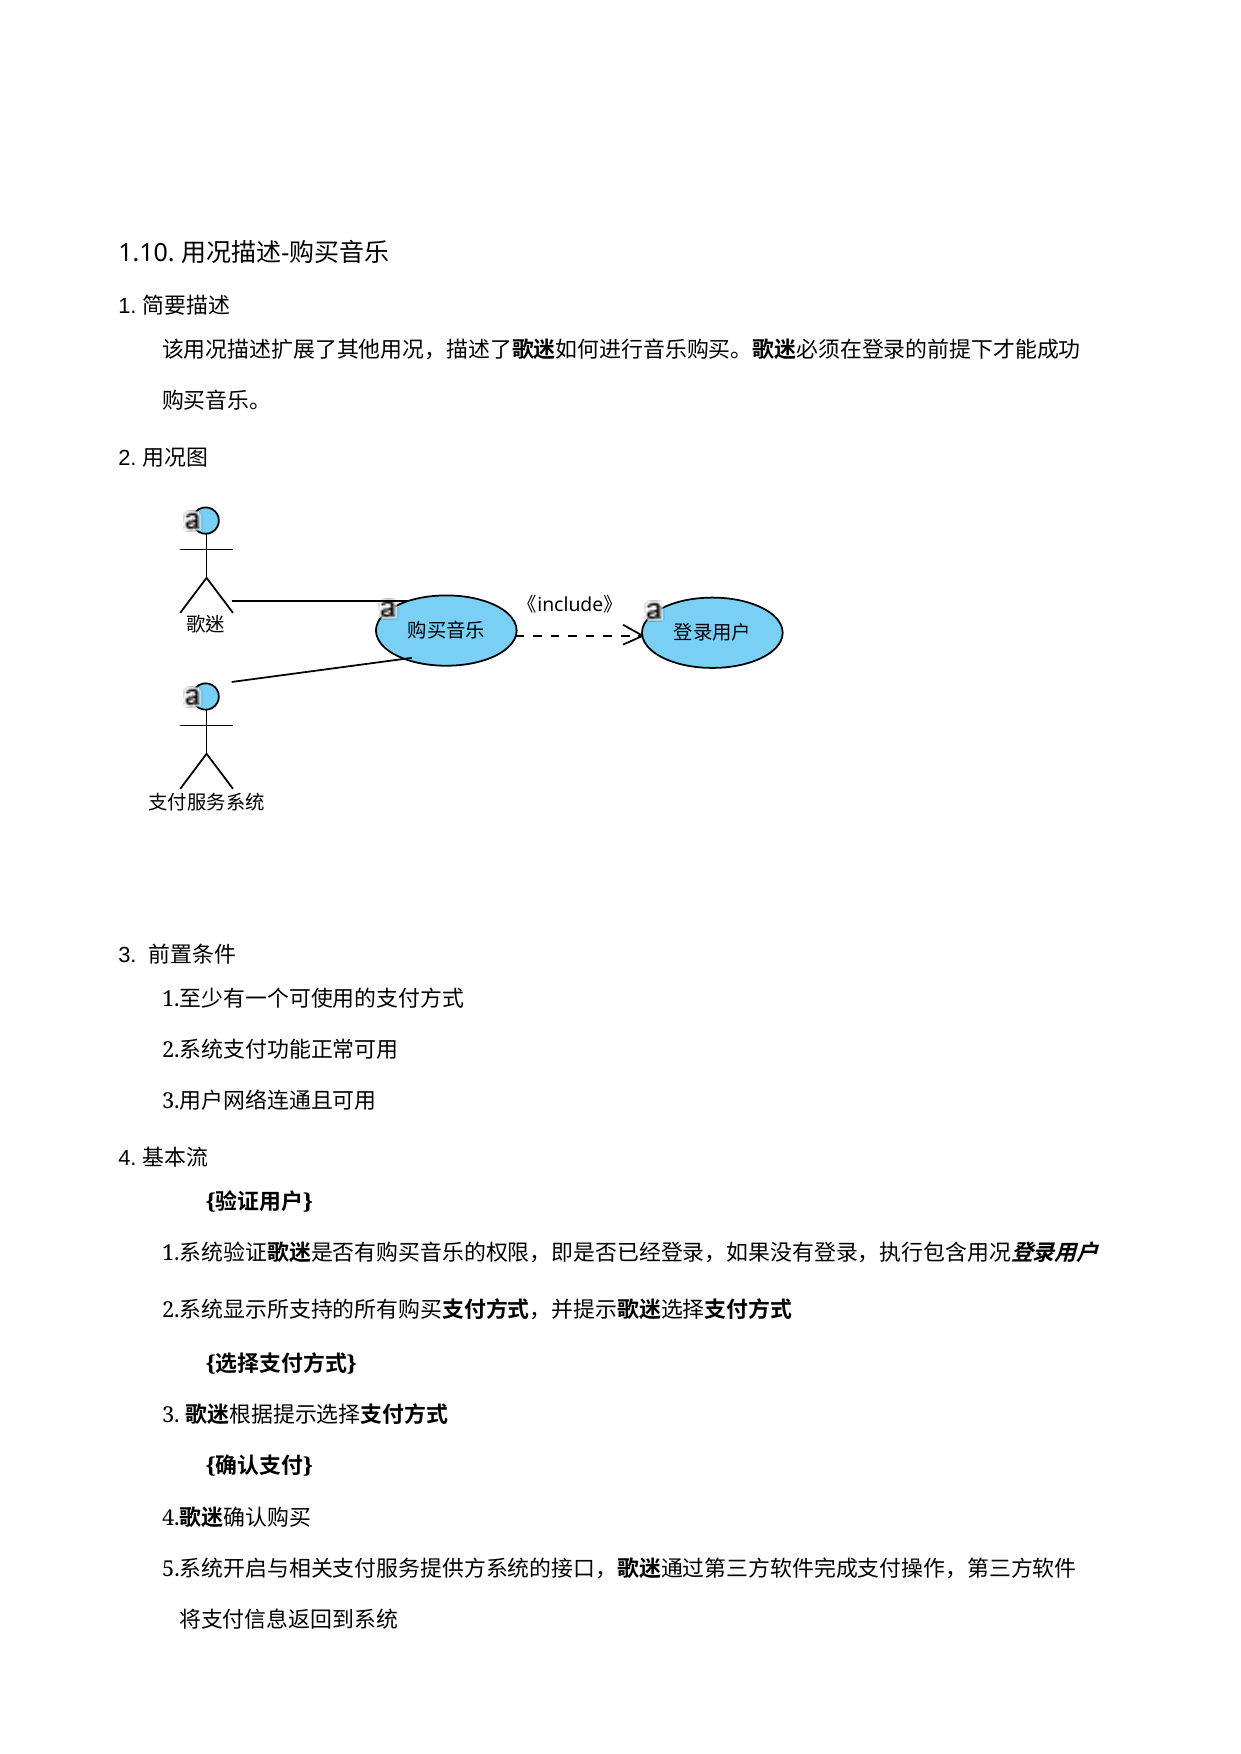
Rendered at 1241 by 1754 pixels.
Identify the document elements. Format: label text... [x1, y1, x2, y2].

text {验证用户} [118, 1184, 1122, 1216]
text {确认支付} [118, 1448, 1122, 1480]
subtitle 用况描述-购买音乐 [118, 233, 1122, 269]
text 该用况描述扩展了其他用况，描述了歌迷如何进行音乐购买。歌迷必须在登录的前提下才能成功 [118, 332, 1122, 364]
subtitle 前置条件 [118, 937, 1122, 968]
text 1.系统验证歌迷是否有购买音乐的权限，即是否已经登录，如果没有登录，执行包含用况登录用户 [118, 1235, 1122, 1267]
subtitle 简要描述 [118, 288, 1122, 319]
text 将支付信息返回到系统 [118, 1602, 1122, 1633]
text 3.用户网络连通且可用 [118, 1083, 1122, 1115]
subtitle 用况图 [118, 439, 1122, 471]
text 购买音乐。 [118, 383, 1122, 415]
subtitle 基本流 [118, 1139, 1122, 1171]
text 1.至少有一个可使用的支付方式 [118, 981, 1122, 1013]
text 5.系统开启与相关支付服务提供方系统的接口，歌迷通过第三方软件完成支付操作，第三方软件 [118, 1551, 1122, 1582]
text 4.歌迷确认购买 [118, 1499, 1122, 1531]
text 3. 歌迷根据提示选择支付方式 [118, 1397, 1122, 1429]
text {选择支付方式} [118, 1346, 1122, 1378]
text 2.系统支付功能正常可用 [118, 1032, 1122, 1064]
text 2.系统显示所支持的所有购买支付方式，并提示歌迷选择支付方式 [118, 1286, 1122, 1326]
